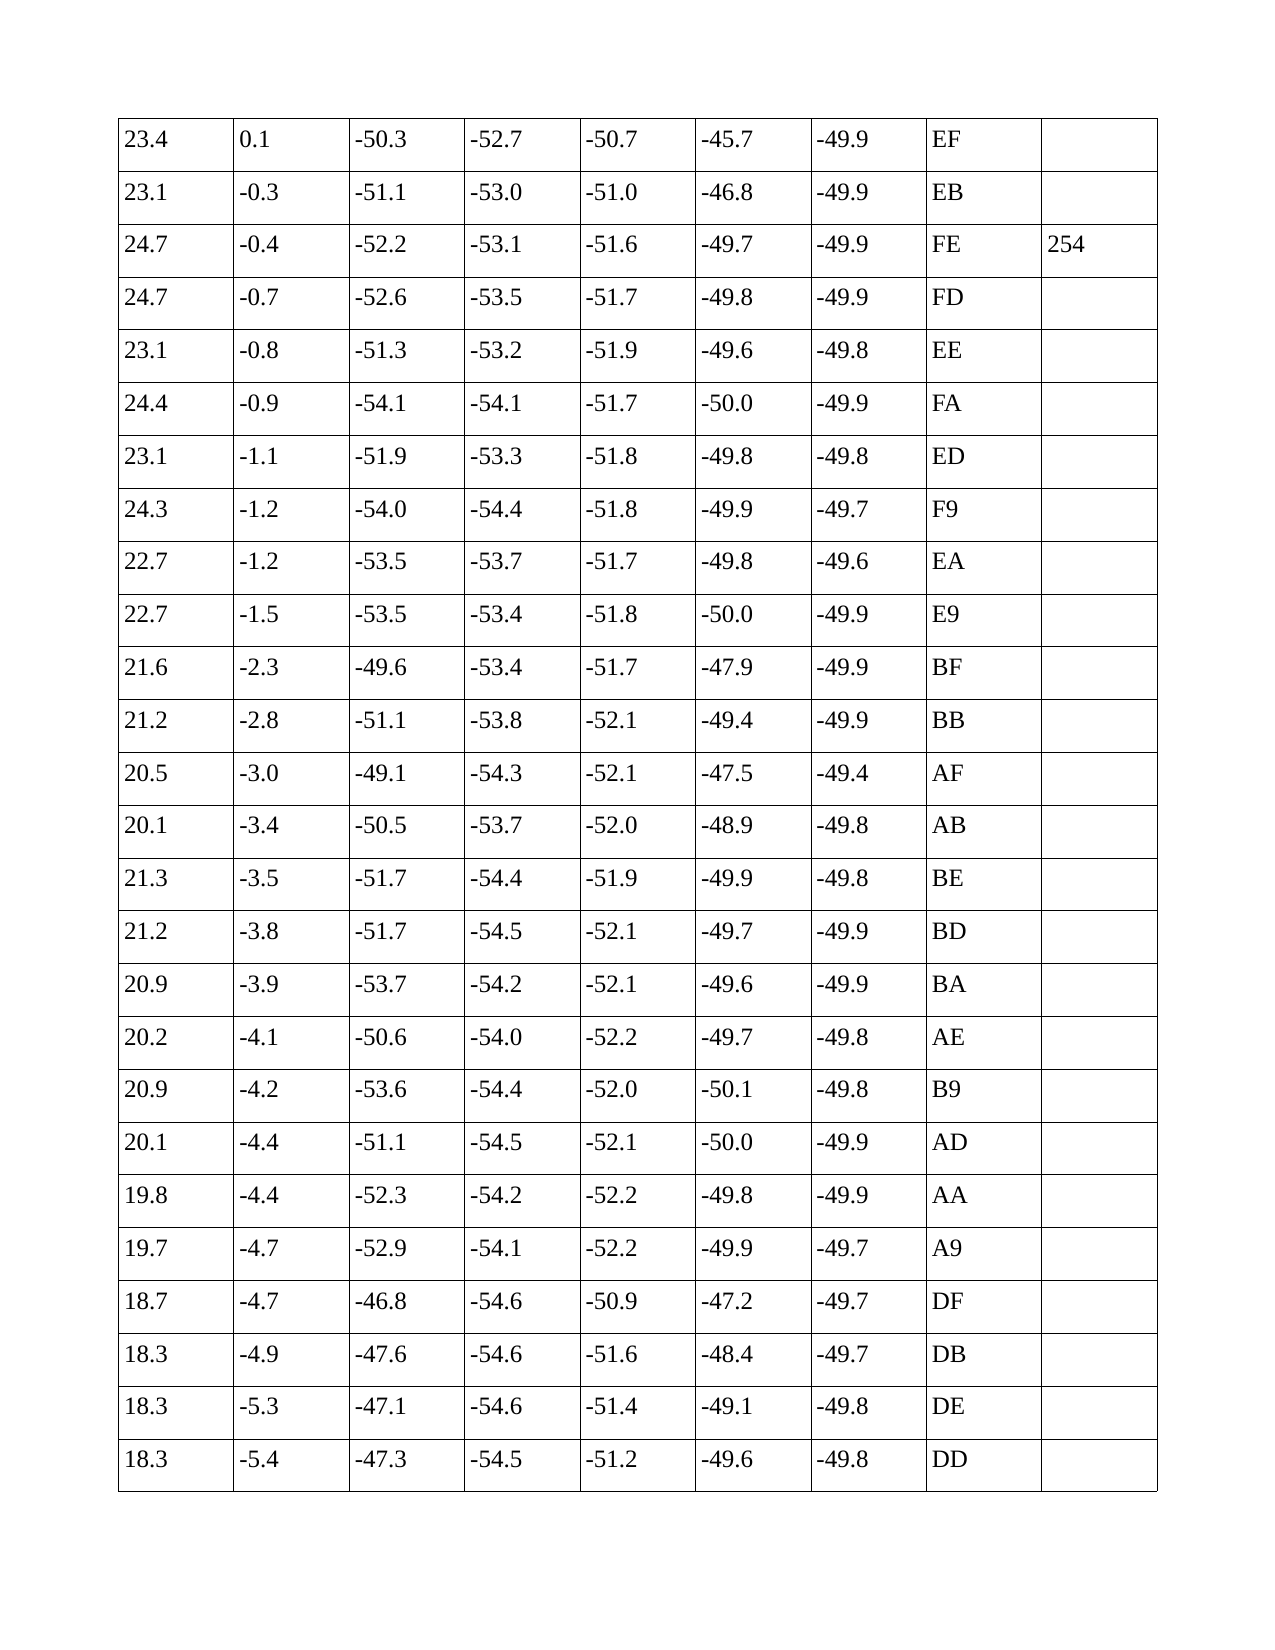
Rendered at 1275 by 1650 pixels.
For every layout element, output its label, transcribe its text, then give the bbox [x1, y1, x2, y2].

table_cell [1042, 1440, 1157, 1491]
table_cell A9 [927, 1228, 1041, 1280]
table_cell -51.7 [350, 911, 464, 963]
table_cell -4.4 [234, 1175, 349, 1227]
table_cell -49.8 [696, 542, 811, 593]
table_cell -1.2 [234, 542, 349, 593]
table_cell -51.8 [581, 436, 695, 488]
table_cell -4.1 [234, 1017, 349, 1069]
table_cell -4.9 [234, 1334, 349, 1386]
table_cell -54.3 [465, 753, 580, 805]
table_cell -49.8 [812, 1017, 926, 1069]
table_cell -54.6 [465, 1387, 580, 1438]
table_cell FA [927, 383, 1041, 435]
table_cell -47.5 [696, 753, 811, 805]
table_cell [1042, 1228, 1157, 1280]
table_cell [1042, 964, 1157, 1016]
table_cell -49.8 [812, 859, 926, 910]
table_cell -0.9 [234, 383, 349, 435]
table_cell -5.3 [234, 1387, 349, 1438]
table_cell -54.4 [465, 489, 580, 541]
table_cell EF [927, 119, 1041, 171]
table_cell [1042, 172, 1157, 224]
table_cell 18.3 [119, 1440, 233, 1491]
table_cell -51.7 [581, 383, 695, 435]
table_cell -4.4 [234, 1123, 349, 1174]
table_cell -54.2 [465, 964, 580, 1016]
table_cell -0.4 [234, 225, 349, 277]
table_cell 22.7 [119, 542, 233, 593]
table_cell -49.8 [696, 1175, 811, 1227]
table_cell FD [927, 278, 1041, 329]
table_cell -51.7 [581, 278, 695, 329]
table_cell -49.1 [696, 1387, 811, 1438]
table_cell AF [927, 753, 1041, 805]
table_cell -2.8 [234, 700, 349, 752]
table_cell -52.2 [350, 225, 464, 277]
table_cell -51.9 [581, 330, 695, 382]
table_cell BE [927, 859, 1041, 910]
table_cell 21.2 [119, 700, 233, 752]
table_cell -54.4 [465, 859, 580, 910]
table_cell 24.7 [119, 278, 233, 329]
table_cell -51.6 [581, 225, 695, 277]
table_cell [1042, 1017, 1157, 1069]
table_cell -53.0 [465, 172, 580, 224]
table_cell BD [927, 911, 1041, 963]
table_cell -49.8 [812, 436, 926, 488]
table_cell AD [927, 1123, 1041, 1174]
table_cell [1042, 1123, 1157, 1174]
table_cell -0.3 [234, 172, 349, 224]
table_cell -49.8 [812, 806, 926, 857]
table_cell -3.5 [234, 859, 349, 910]
table_cell -49.7 [812, 489, 926, 541]
table_cell 20.2 [119, 1017, 233, 1069]
table_cell -52.2 [581, 1017, 695, 1069]
table_cell [1042, 278, 1157, 329]
table_cell -49.8 [812, 1387, 926, 1438]
table_cell -51.1 [350, 1123, 464, 1174]
table_cell -50.9 [581, 1281, 695, 1333]
table_cell -49.6 [696, 964, 811, 1016]
table_cell -53.7 [465, 542, 580, 593]
table_cell [1042, 700, 1157, 752]
table_cell -50.3 [350, 119, 464, 171]
table_cell -50.5 [350, 806, 464, 857]
table_cell DD [927, 1440, 1041, 1491]
table_cell -54.6 [465, 1334, 580, 1386]
table_cell 23.1 [119, 330, 233, 382]
table_cell [1042, 436, 1157, 488]
table_cell 21.6 [119, 647, 233, 699]
table_cell -54.0 [465, 1017, 580, 1069]
table_cell [1042, 489, 1157, 541]
table_cell 18.7 [119, 1281, 233, 1333]
table_cell -51.8 [581, 489, 695, 541]
table_cell 18.3 [119, 1334, 233, 1386]
table_cell -46.8 [696, 172, 811, 224]
table_cell AA [927, 1175, 1041, 1227]
table_cell -49.6 [350, 647, 464, 699]
table_cell -53.7 [465, 806, 580, 857]
table_cell -53.8 [465, 700, 580, 752]
table_cell 22.7 [119, 595, 233, 646]
table_cell -49.6 [696, 330, 811, 382]
table_cell E9 [927, 595, 1041, 646]
table_cell -49.9 [696, 859, 811, 910]
table_cell -53.6 [350, 1070, 464, 1122]
table_cell -49.7 [812, 1281, 926, 1333]
table_cell 21.2 [119, 911, 233, 963]
table_cell 23.4 [119, 119, 233, 171]
table_cell F9 [927, 489, 1041, 541]
table_cell -49.7 [696, 911, 811, 963]
table_cell 19.8 [119, 1175, 233, 1227]
table_cell -51.6 [581, 1334, 695, 1386]
table_cell -49.9 [812, 1123, 926, 1174]
table_cell -49.7 [812, 1228, 926, 1280]
table_cell 20.1 [119, 1123, 233, 1174]
table_cell -54.2 [465, 1175, 580, 1227]
table_cell -52.1 [581, 1123, 695, 1174]
table_cell -47.3 [350, 1440, 464, 1491]
table_cell -4.7 [234, 1281, 349, 1333]
table_cell -51.1 [350, 172, 464, 224]
table_cell 21.3 [119, 859, 233, 910]
table_cell -3.0 [234, 753, 349, 805]
table_cell ED [927, 436, 1041, 488]
table_cell EB [927, 172, 1041, 224]
table_cell -48.9 [696, 806, 811, 857]
table_cell FE [927, 225, 1041, 277]
table_cell [1042, 753, 1157, 805]
table_cell -52.1 [581, 911, 695, 963]
table_cell -49.9 [812, 647, 926, 699]
table_cell -54.4 [465, 1070, 580, 1122]
table_cell B9 [927, 1070, 1041, 1122]
table_cell -53.3 [465, 436, 580, 488]
table_cell -49.8 [696, 278, 811, 329]
table_cell -53.4 [465, 647, 580, 699]
table_cell -53.1 [465, 225, 580, 277]
table_cell DB [927, 1334, 1041, 1386]
table_cell -52.1 [581, 964, 695, 1016]
table_cell -49.9 [812, 383, 926, 435]
table_cell [1042, 859, 1157, 910]
table_cell -4.2 [234, 1070, 349, 1122]
table_cell -47.9 [696, 647, 811, 699]
table_cell [1042, 806, 1157, 857]
table_cell -49.9 [812, 172, 926, 224]
table_cell 0.1 [234, 119, 349, 171]
table_cell [1042, 595, 1157, 646]
table_cell 20.9 [119, 964, 233, 1016]
table_cell -3.8 [234, 911, 349, 963]
table_cell -52.1 [581, 700, 695, 752]
table_cell -51.7 [581, 542, 695, 593]
table_cell -54.5 [465, 1440, 580, 1491]
table_cell 18.3 [119, 1387, 233, 1438]
table_cell -54.6 [465, 1281, 580, 1333]
table_cell -49.8 [696, 436, 811, 488]
table_cell [1042, 1281, 1157, 1333]
table_cell [1042, 1175, 1157, 1227]
table_cell -50.6 [350, 1017, 464, 1069]
table_cell -49.4 [812, 753, 926, 805]
table_cell -49.1 [350, 753, 464, 805]
table_cell -54.1 [465, 1228, 580, 1280]
table_cell [1042, 647, 1157, 699]
table_cell -49.7 [812, 1334, 926, 1386]
table_cell -50.0 [696, 383, 811, 435]
table_cell -52.9 [350, 1228, 464, 1280]
table_cell -53.2 [465, 330, 580, 382]
table_cell -51.7 [581, 647, 695, 699]
table_cell -53.4 [465, 595, 580, 646]
table_cell -49.9 [812, 964, 926, 1016]
table_cell -49.6 [812, 542, 926, 593]
table_cell 24.3 [119, 489, 233, 541]
table_cell -53.5 [350, 542, 464, 593]
table_cell 20.9 [119, 1070, 233, 1122]
table_cell -51.1 [350, 700, 464, 752]
table_cell -52.2 [581, 1228, 695, 1280]
table_cell -49.7 [696, 1017, 811, 1069]
table_cell -54.1 [465, 383, 580, 435]
table_cell -51.7 [350, 859, 464, 910]
table_cell -52.0 [581, 806, 695, 857]
table_cell -51.0 [581, 172, 695, 224]
table_cell -52.1 [581, 753, 695, 805]
table_cell -52.3 [350, 1175, 464, 1227]
table_cell -2.3 [234, 647, 349, 699]
table_cell 24.4 [119, 383, 233, 435]
table_cell -50.0 [696, 595, 811, 646]
table_cell DE [927, 1387, 1041, 1438]
table_cell -5.4 [234, 1440, 349, 1491]
table_cell -0.8 [234, 330, 349, 382]
table_cell -52.2 [581, 1175, 695, 1227]
table_cell -51.3 [350, 330, 464, 382]
table_cell -49.9 [812, 225, 926, 277]
table_cell 19.7 [119, 1228, 233, 1280]
table_cell EA [927, 542, 1041, 593]
table_cell [1042, 1070, 1157, 1122]
table_cell -51.4 [581, 1387, 695, 1438]
table_cell -49.9 [812, 278, 926, 329]
table_cell -50.1 [696, 1070, 811, 1122]
table_cell BB [927, 700, 1041, 752]
table_cell -49.8 [812, 330, 926, 382]
table_cell -54.5 [465, 1123, 580, 1174]
table_cell -53.5 [350, 595, 464, 646]
table_cell -1.5 [234, 595, 349, 646]
table_cell [1042, 1387, 1157, 1438]
table_cell -48.4 [696, 1334, 811, 1386]
table_cell -49.9 [812, 595, 926, 646]
table_cell -3.9 [234, 964, 349, 1016]
table_cell 20.5 [119, 753, 233, 805]
table_cell -52.6 [350, 278, 464, 329]
table_cell -0.7 [234, 278, 349, 329]
table_cell -51.2 [581, 1440, 695, 1491]
table_cell 254 [1042, 225, 1157, 277]
table_cell -49.9 [696, 1228, 811, 1280]
table_cell [1042, 383, 1157, 435]
table_cell -49.4 [696, 700, 811, 752]
table_cell -49.9 [696, 489, 811, 541]
table_cell -53.7 [350, 964, 464, 1016]
table_cell -49.9 [812, 1175, 926, 1227]
table_cell 23.1 [119, 436, 233, 488]
table_cell -51.9 [350, 436, 464, 488]
table_cell -51.9 [581, 859, 695, 910]
table_cell [1042, 119, 1157, 171]
table_cell -45.7 [696, 119, 811, 171]
table_cell [1042, 542, 1157, 593]
table_cell -3.4 [234, 806, 349, 857]
table_cell EE [927, 330, 1041, 382]
table_cell -50.7 [581, 119, 695, 171]
table_cell -49.9 [812, 119, 926, 171]
table_cell -51.8 [581, 595, 695, 646]
table_cell 20.1 [119, 806, 233, 857]
table_cell [1042, 330, 1157, 382]
table_cell [1042, 1334, 1157, 1386]
table_cell -52.7 [465, 119, 580, 171]
table_cell -49.9 [812, 700, 926, 752]
table_cell [1042, 911, 1157, 963]
table_cell -46.8 [350, 1281, 464, 1333]
table_cell -54.1 [350, 383, 464, 435]
table_cell DF [927, 1281, 1041, 1333]
table_cell -54.5 [465, 911, 580, 963]
table_cell -49.9 [812, 911, 926, 963]
table_cell -49.8 [812, 1440, 926, 1491]
table_cell BA [927, 964, 1041, 1016]
table_cell 23.1 [119, 172, 233, 224]
table_cell BF [927, 647, 1041, 699]
table_cell 24.7 [119, 225, 233, 277]
table_cell -49.7 [696, 225, 811, 277]
table_cell -47.2 [696, 1281, 811, 1333]
table_cell -53.5 [465, 278, 580, 329]
table_cell -47.1 [350, 1387, 464, 1438]
table_cell -50.0 [696, 1123, 811, 1174]
table_cell -54.0 [350, 489, 464, 541]
table_cell -1.1 [234, 436, 349, 488]
table_cell -52.0 [581, 1070, 695, 1122]
table_cell AB [927, 806, 1041, 857]
table_cell -4.7 [234, 1228, 349, 1280]
table_cell AE [927, 1017, 1041, 1069]
table_cell -47.6 [350, 1334, 464, 1386]
table_cell -49.8 [812, 1070, 926, 1122]
table_cell -49.6 [696, 1440, 811, 1491]
table_cell -1.2 [234, 489, 349, 541]
